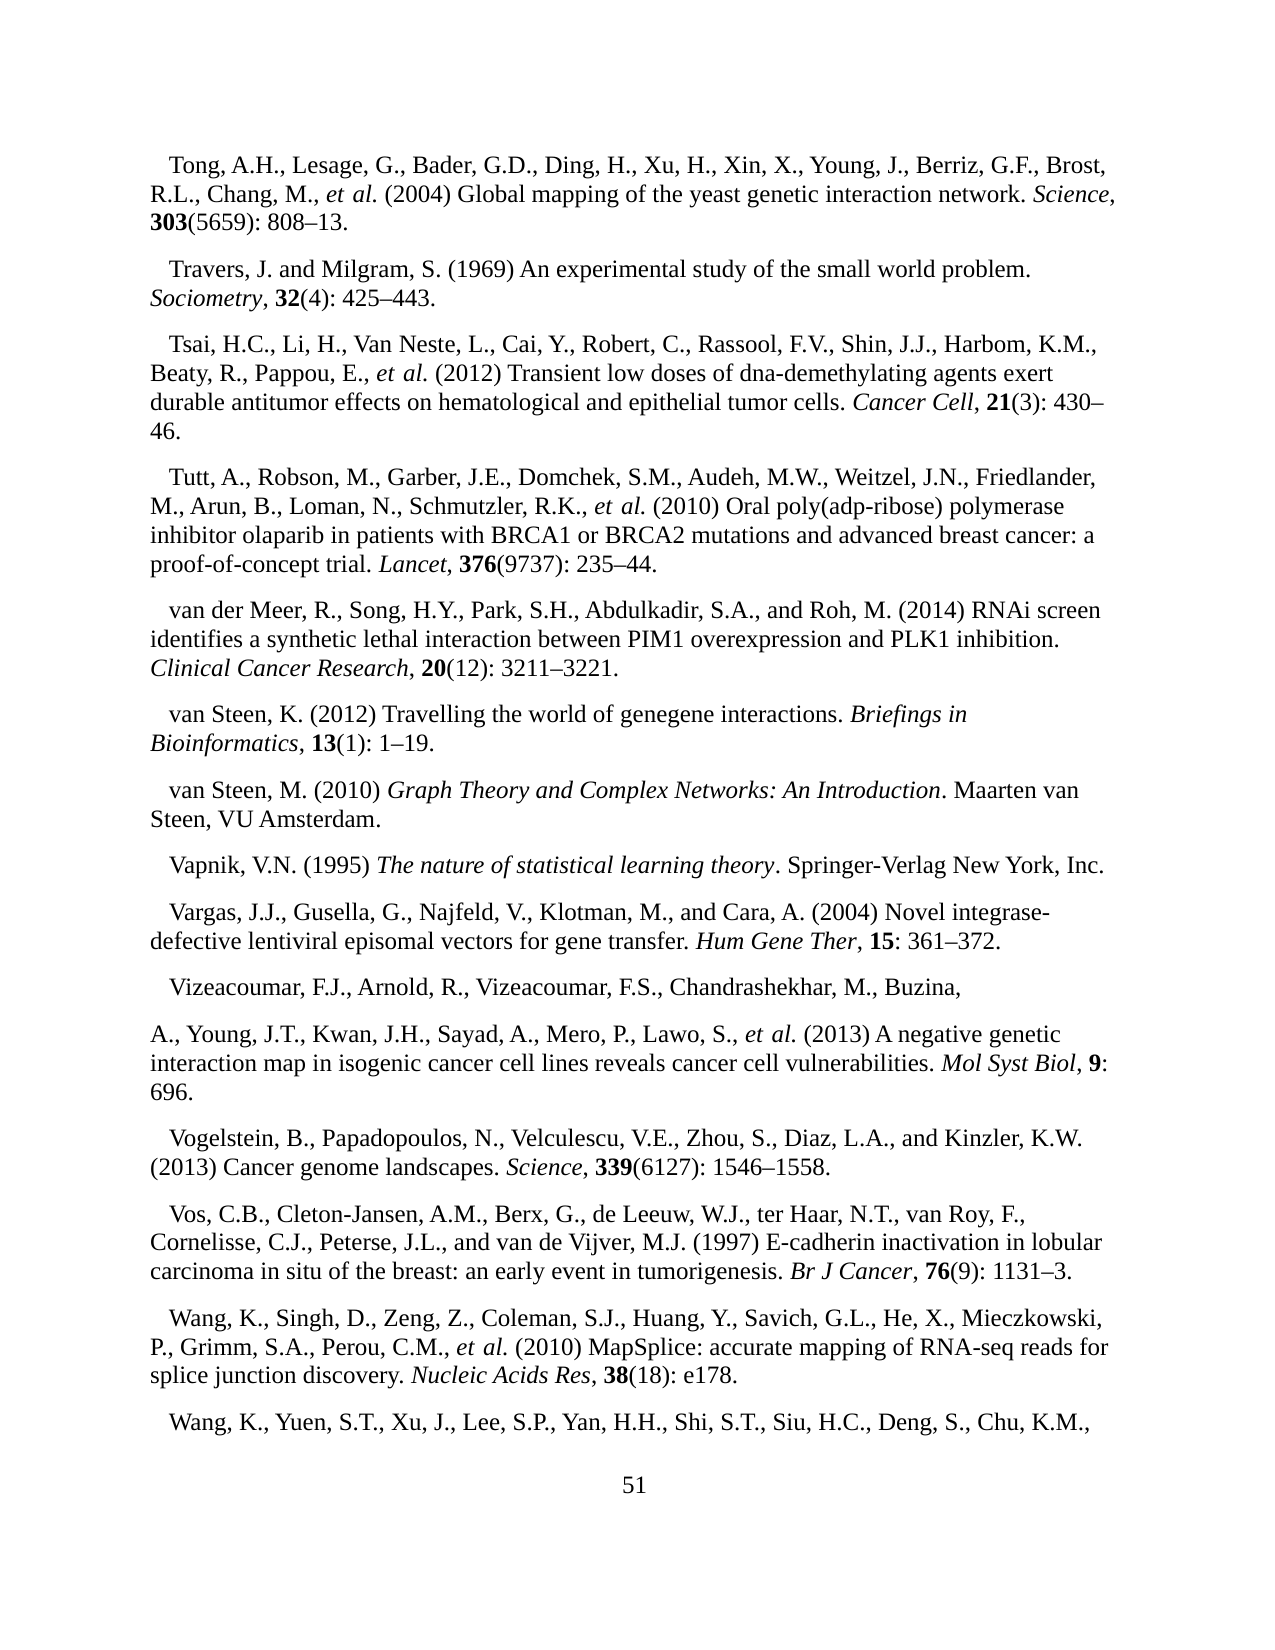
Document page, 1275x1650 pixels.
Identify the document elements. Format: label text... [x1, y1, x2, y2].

text Vargas, J.J., Gusella, G., Najfeld, V., Klotman, M., and Cara, A. (2004) Novel integrase-defective lentiviral episomal vectors for gene transfer. Hum Gene Ther, 15: 361–372. [150, 897, 1125, 954]
text van Steen, M. (2010) Graph Theory and Complex Networks: An Introduction. Maarten van Steen, VU Amsterdam. [150, 775, 1125, 832]
text Travers, J. and Milgram, S. (1969) An experimental study of the small world problem. Sociometry, 32(4): 425–443. [150, 254, 1125, 312]
text Tsai, H.C., Li, H., Van Neste, L., Cai, Y., Robert, C., Rassool, F.V., Shin, J.J., Harbom, K.M., Beaty, R., Pappou, E., et al. (2012) Transient low doses of dna-demethylating agents exert durable antitumor effects on hematological and epithelial tumor cells. Cancer Cell, 21(3): 430–46. [150, 329, 1125, 444]
text van Steen, K. (2012) Travelling the world of genegene interactions. Briefings in Bioinformatics, 13(1): 1–19. [150, 699, 1125, 757]
text Tong, A.H., Lesage, G., Bader, G.D., Ding, H., Xu, H., Xin, X., Young, J., Berriz, G.F., Brost, R.L., Chang, M., et al. (2004) Global mapping of the yeast genetic interaction network. Science, 303(5659): 808–13. [150, 150, 1125, 236]
text Vogelstein, B., Papadopoulos, N., Velculescu, V.E., Zhou, S., Diaz, L.A., and Kinzler, K.W. (2013) Cancer genome landscapes. Science, 339(6127): 1546–1558. [150, 1123, 1125, 1181]
text Vizeacoumar, F.J., Arnold, R., Vizeacoumar, F.S., Chandrashekhar, M., Buzina, [150, 972, 1125, 1001]
text Vos, C.B., Cleton-Jansen, A.M., Berx, G., de Leeuw, W.J., ter Haar, N.T., van Roy, F., Cornelisse, C.J., Peterse, J.L., and van de Vijver, M.J. (1997) E-cadherin inactivation in lobular carcinoma in situ of the breast: an early event in tumorigenesis. Br J Cancer, 76(9): 1131–3. [150, 1199, 1125, 1285]
text van der Meer, R., Song, H.Y., Park, S.H., Abdulkadir, S.A., and Roh, M. (2014) RNAi screen identifies a synthetic lethal interaction between PIM1 overexpression and PLK1 inhibition. Clinical Cancer Research, 20(12): 3211–3221. [150, 595, 1125, 682]
text Wang, K., Yuen, S.T., Xu, J., Lee, S.P., Yan, H.H., Shi, S.T., Siu, H.C., Deng, S., Chu, K.M., [150, 1407, 1125, 1436]
text Wang, K., Singh, D., Zeng, Z., Coleman, S.J., Huang, Y., Savich, G.L., He, X., Mieczkowski, P., Grimm, S.A., Perou, C.M., et al. (2010) MapSplice: accurate mapping of RNA-seq reads for splice junction discovery. Nucleic Acids Res, 38(18): e178. [150, 1303, 1125, 1389]
text Vapnik, V.N. (1995) The nature of statistical learning theory. Springer-Verlag New York, Inc. [150, 850, 1125, 879]
text A., Young, J.T., Kwan, J.H., Sayad, A., Mero, P., Lawo, S., et al. (2013) A negative genetic interaction map in isogenic cancer cell lines reveals cancer cell vulnerabilities. Mol Syst Biol, 9: 696. [150, 1019, 1125, 1105]
text Tutt, A., Robson, M., Garber, J.E., Domchek, S.M., Audeh, M.W., Weitzel, J.N., Friedlander, M., Arun, B., Loman, N., Schmutzler, R.K., et al. (2010) Oral poly(adp-ribose) polymerase inhibitor olaparib in patients with BRCA1 or BRCA2 mutations and advanced breast cancer: a proof-of-concept trial. Lancet, 376(9737): 235–44. [150, 462, 1125, 577]
